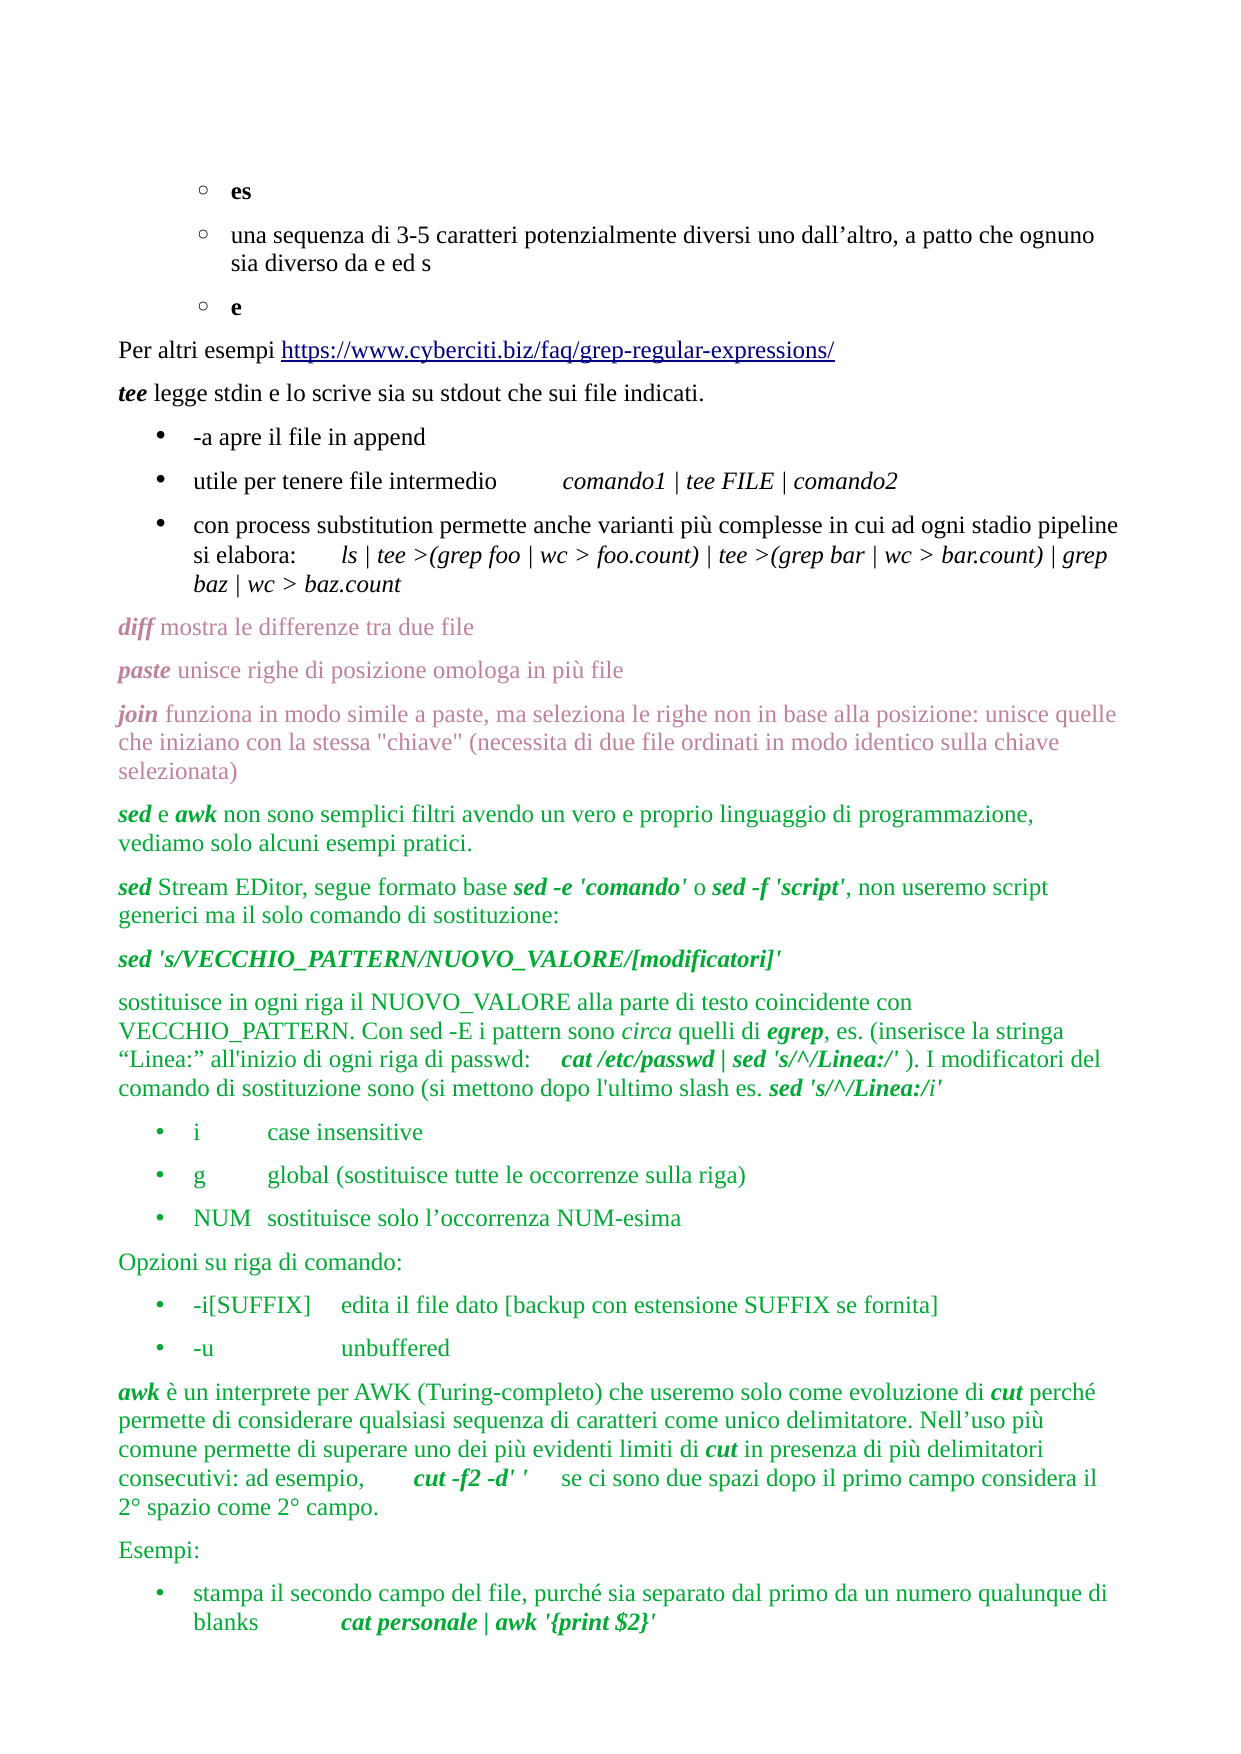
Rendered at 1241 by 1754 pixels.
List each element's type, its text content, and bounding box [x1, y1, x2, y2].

text join funziona in modo simile a paste, ma seleziona le righe non in base alla posizione: unisce quelle che iniziano con la stessa "chiave" (necessita di due file ordinati in modo identico sulla chiave selezionata) [118, 699, 1122, 785]
text sed Stream EDitor, segue formato base sed -e 'comando' o sed -f 'script', non useremo script generici ma il solo comando di sostituzione: [118, 872, 1122, 929]
text Opzioni su riga di comando: [118, 1247, 1122, 1275]
list es [193, 176, 1122, 205]
text diff mostra le differenze tra due file [118, 612, 1122, 641]
text Esempi: [118, 1535, 1122, 1564]
list -i[SUFFIX] edita il file dato [backup con estensione SUFFIX se fornita] [156, 1290, 1122, 1319]
list -a apre il file in append [156, 422, 1122, 451]
list stampa il secondo campo del file, purché sia separato dal primo da un numero qualunque di blanks cat personale | awk '{print $2}' [156, 1578, 1122, 1636]
text paste unisce righe di posizione omologa in più file [118, 655, 1122, 684]
text awk è un interprete per AWK (Turing-completo) che useremo solo come evoluzione di cut perché permette di considerare qualsiasi sequenza di caratteri come unico delimitatore. Nell’uso più comune permette di superare uno dei più evidenti limiti di cut in presenza di più delimitatori consecutivi: ad esempio, cut -f2 -d' ' se ci sono due spazi dopo il primo campo considera il 2° spazio come 2° campo. [118, 1377, 1122, 1520]
text sostituisce in ogni riga il NUOVO_VALORE alla parte di testo coincidente con VECCHIO_PATTERN. Con sed -E i pattern sono circa quelli di egrep, es. (inserisce la stringa “Linea:” all'inizio di ogni riga di passwd: cat /etc/passwd | sed 's/^/Linea:/' ). I modificatori del comando di sostituzione sono (si mettono dopo l'ultimo slash es. sed 's/^/Linea:/i' [118, 987, 1122, 1102]
list e [193, 292, 1122, 321]
list i case insensitive [156, 1117, 1122, 1145]
list utile per tenere file intermedio comando1 | tee FILE | comando2 [156, 466, 1122, 496]
list -u unbuffered [156, 1333, 1122, 1362]
text sed 's/VECCHIO_PATTERN/NUOVO_VALORE/[modificatori]' [118, 944, 1122, 972]
list con process substitution permette anche varianti più complesse in cui ad ogni stadio pipeline si elabora: ls | tee >(grep foo | wc > foo.count) | tee >(grep bar | wc > bar.count) | grep baz | wc > baz.count [156, 510, 1122, 597]
text Per altri esempi https://www.cyberciti.biz/faq/grep-regular-expressions/ [118, 335, 1122, 364]
list una sequenza di 3-5 caratteri potenzialmente diversi uno dall’altro, a patto che ognuno sia diverso da e ed s [193, 220, 1122, 277]
list NUM sostituisce solo l’occorrenza NUM-esima [156, 1203, 1122, 1232]
text tee legge stdin e lo scrive sia su stdout che sui file indicati. [118, 378, 1122, 407]
text sed e awk non sono semplici filtri avendo un vero e proprio linguaggio di programmazione, vediamo solo alcuni esempi pratici. [118, 799, 1122, 857]
list g global (sostituisce tutte le occorrenze sulla riga) [156, 1160, 1122, 1189]
